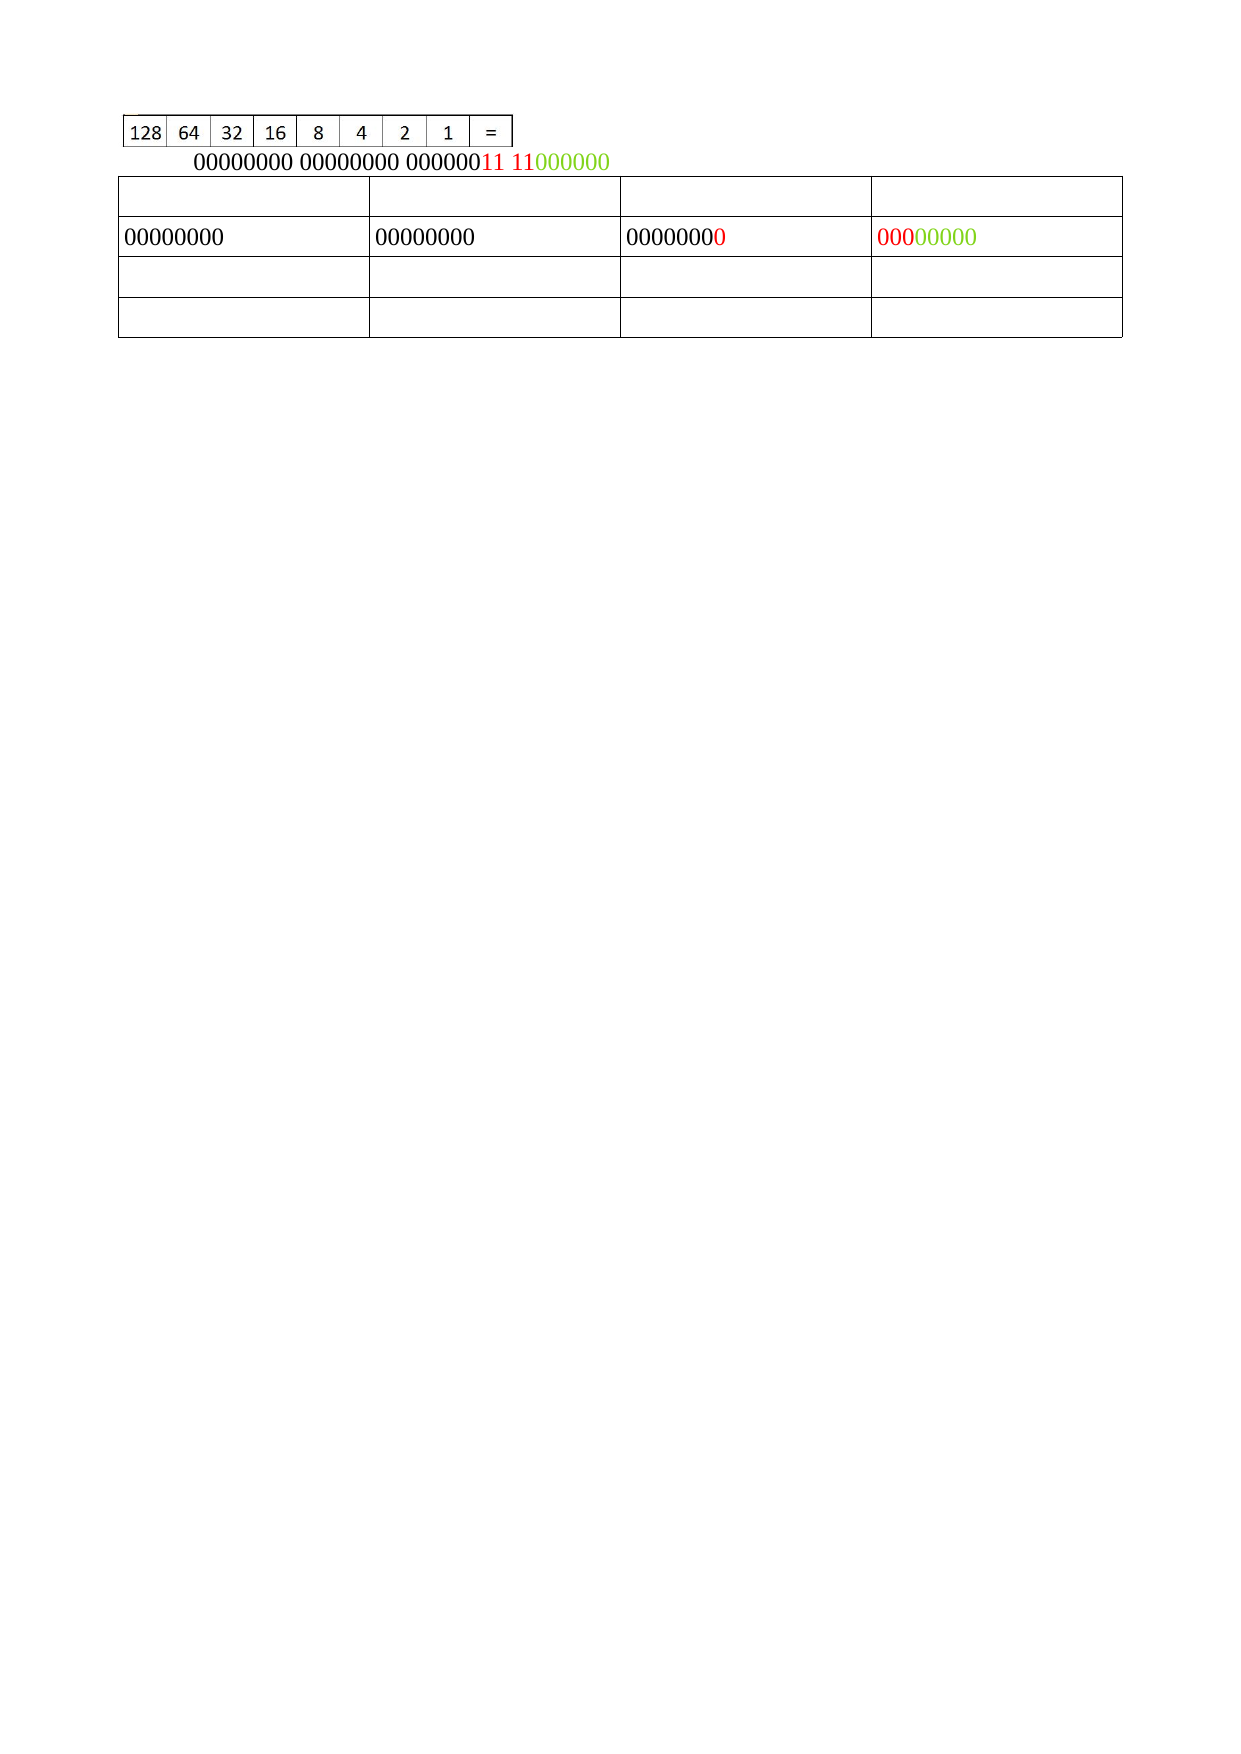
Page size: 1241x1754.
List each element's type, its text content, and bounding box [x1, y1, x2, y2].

table_cell 00000000 [370, 217, 620, 256]
table_cell [119, 298, 369, 337]
table_header [621, 177, 871, 216]
table_cell [621, 298, 871, 337]
table_cell [872, 298, 1122, 337]
table_cell 00000000 [872, 217, 1122, 256]
table_header [872, 177, 1122, 216]
table_cell [119, 257, 369, 297]
table_cell [370, 257, 620, 297]
picture [117, 113, 522, 147]
table_cell [872, 257, 1122, 297]
table_cell [621, 257, 871, 297]
table_cell 00000000 [621, 217, 871, 256]
table_header [370, 177, 620, 216]
table_cell [370, 298, 620, 337]
list 00000000 00000000 00000011 11000000 [156, 147, 1122, 176]
table_cell 00000000 [119, 217, 369, 256]
table_header [119, 177, 369, 216]
